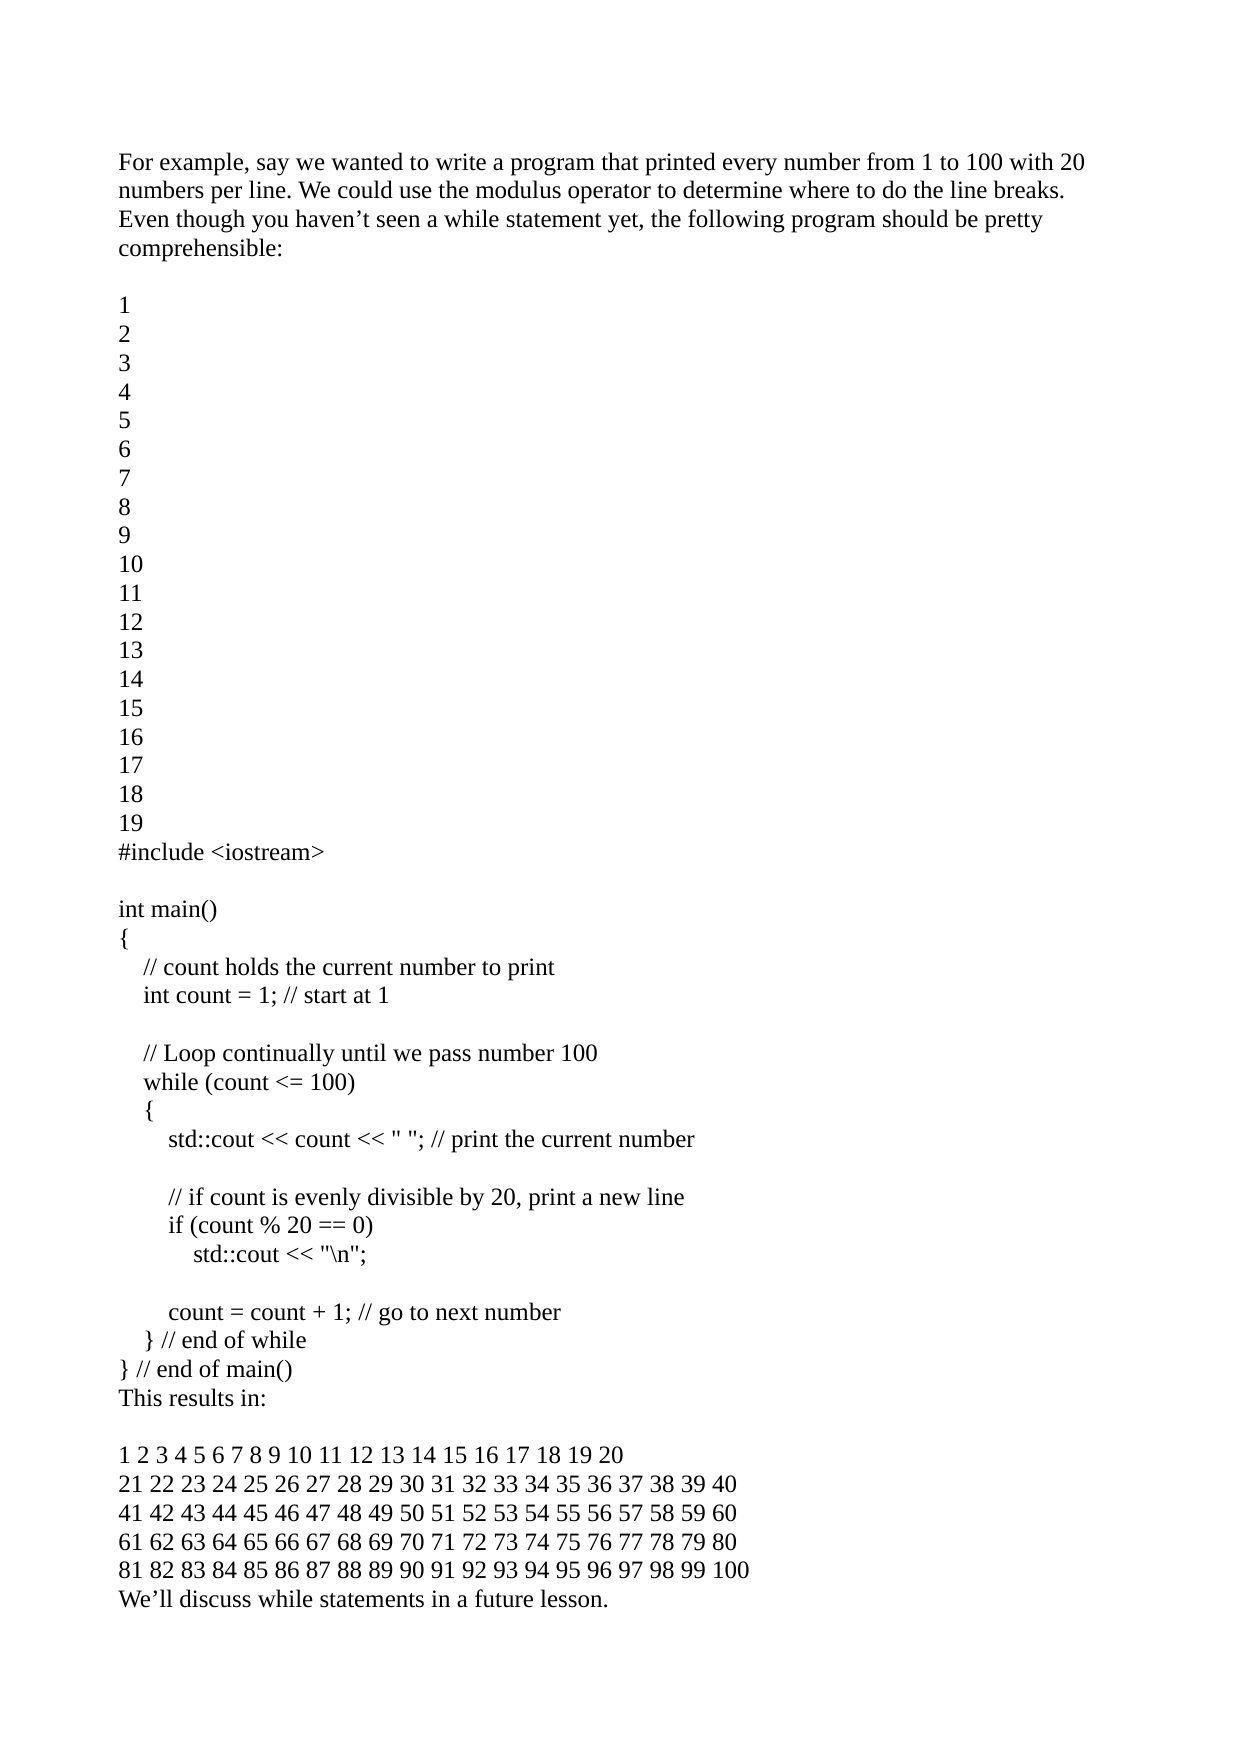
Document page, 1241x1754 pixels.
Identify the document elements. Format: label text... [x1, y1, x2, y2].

text 6 [118, 434, 1122, 463]
text 4 [118, 377, 1122, 406]
text while (count <= 100) [118, 1067, 1122, 1096]
text 14 [118, 664, 1122, 693]
text } // end of main() [118, 1354, 1122, 1383]
text } // end of while [118, 1326, 1122, 1354]
text 1 2 3 4 5 6 7 8 9 10 11 12 13 14 15 16 17 18 19 20 [118, 1441, 1122, 1469]
text 3 [118, 348, 1122, 377]
text This results in: [118, 1383, 1122, 1412]
text 16 [118, 722, 1122, 751]
text 41 42 43 44 45 46 47 48 49 50 51 52 53 54 55 56 57 58 59 60 [118, 1498, 1122, 1527]
text 15 [118, 693, 1122, 722]
text // count holds the current number to print [118, 952, 1122, 981]
text 61 62 63 64 65 66 67 68 69 70 71 72 73 74 75 76 77 78 79 80 [118, 1527, 1122, 1556]
text { [118, 923, 1122, 952]
text 13 [118, 636, 1122, 664]
text 7 [118, 463, 1122, 492]
text int main() [118, 894, 1122, 923]
text 11 [118, 578, 1122, 607]
text std::cout << count << " "; // print the current number [118, 1124, 1122, 1153]
text count = count + 1; // go to next number [118, 1297, 1122, 1326]
text { [118, 1096, 1122, 1124]
text 10 [118, 549, 1122, 578]
text For example, say we wanted to write a program that printed every number from 1 to 100 with 20 numbers per line. We could use the modulus operator to determine where to do the line breaks. Even though you haven’t seen a while statement yet, the following program should be pretty comprehensible: [118, 147, 1122, 262]
text #include <iostream> [118, 837, 1122, 866]
text 81 82 83 84 85 86 87 88 89 90 91 92 93 94 95 96 97 98 99 100 [118, 1556, 1122, 1584]
text // if count is evenly divisible by 20, print a new line [118, 1182, 1122, 1211]
text 12 [118, 607, 1122, 636]
text 8 [118, 492, 1122, 521]
text 17 [118, 751, 1122, 779]
text We’ll discuss while statements in a future lesson. [118, 1584, 1122, 1613]
text // Loop continually until we pass number 100 [118, 1038, 1122, 1067]
text 5 [118, 406, 1122, 434]
text 2 [118, 319, 1122, 348]
text std::cout << "\n"; [118, 1239, 1122, 1268]
text 19 [118, 808, 1122, 837]
text 21 22 23 24 25 26 27 28 29 30 31 32 33 34 35 36 37 38 39 40 [118, 1469, 1122, 1498]
text 1 [118, 291, 1122, 319]
text 18 [118, 779, 1122, 808]
text int count = 1; // start at 1 [118, 981, 1122, 1009]
text 9 [118, 521, 1122, 549]
text if (count % 20 == 0) [118, 1211, 1122, 1239]
